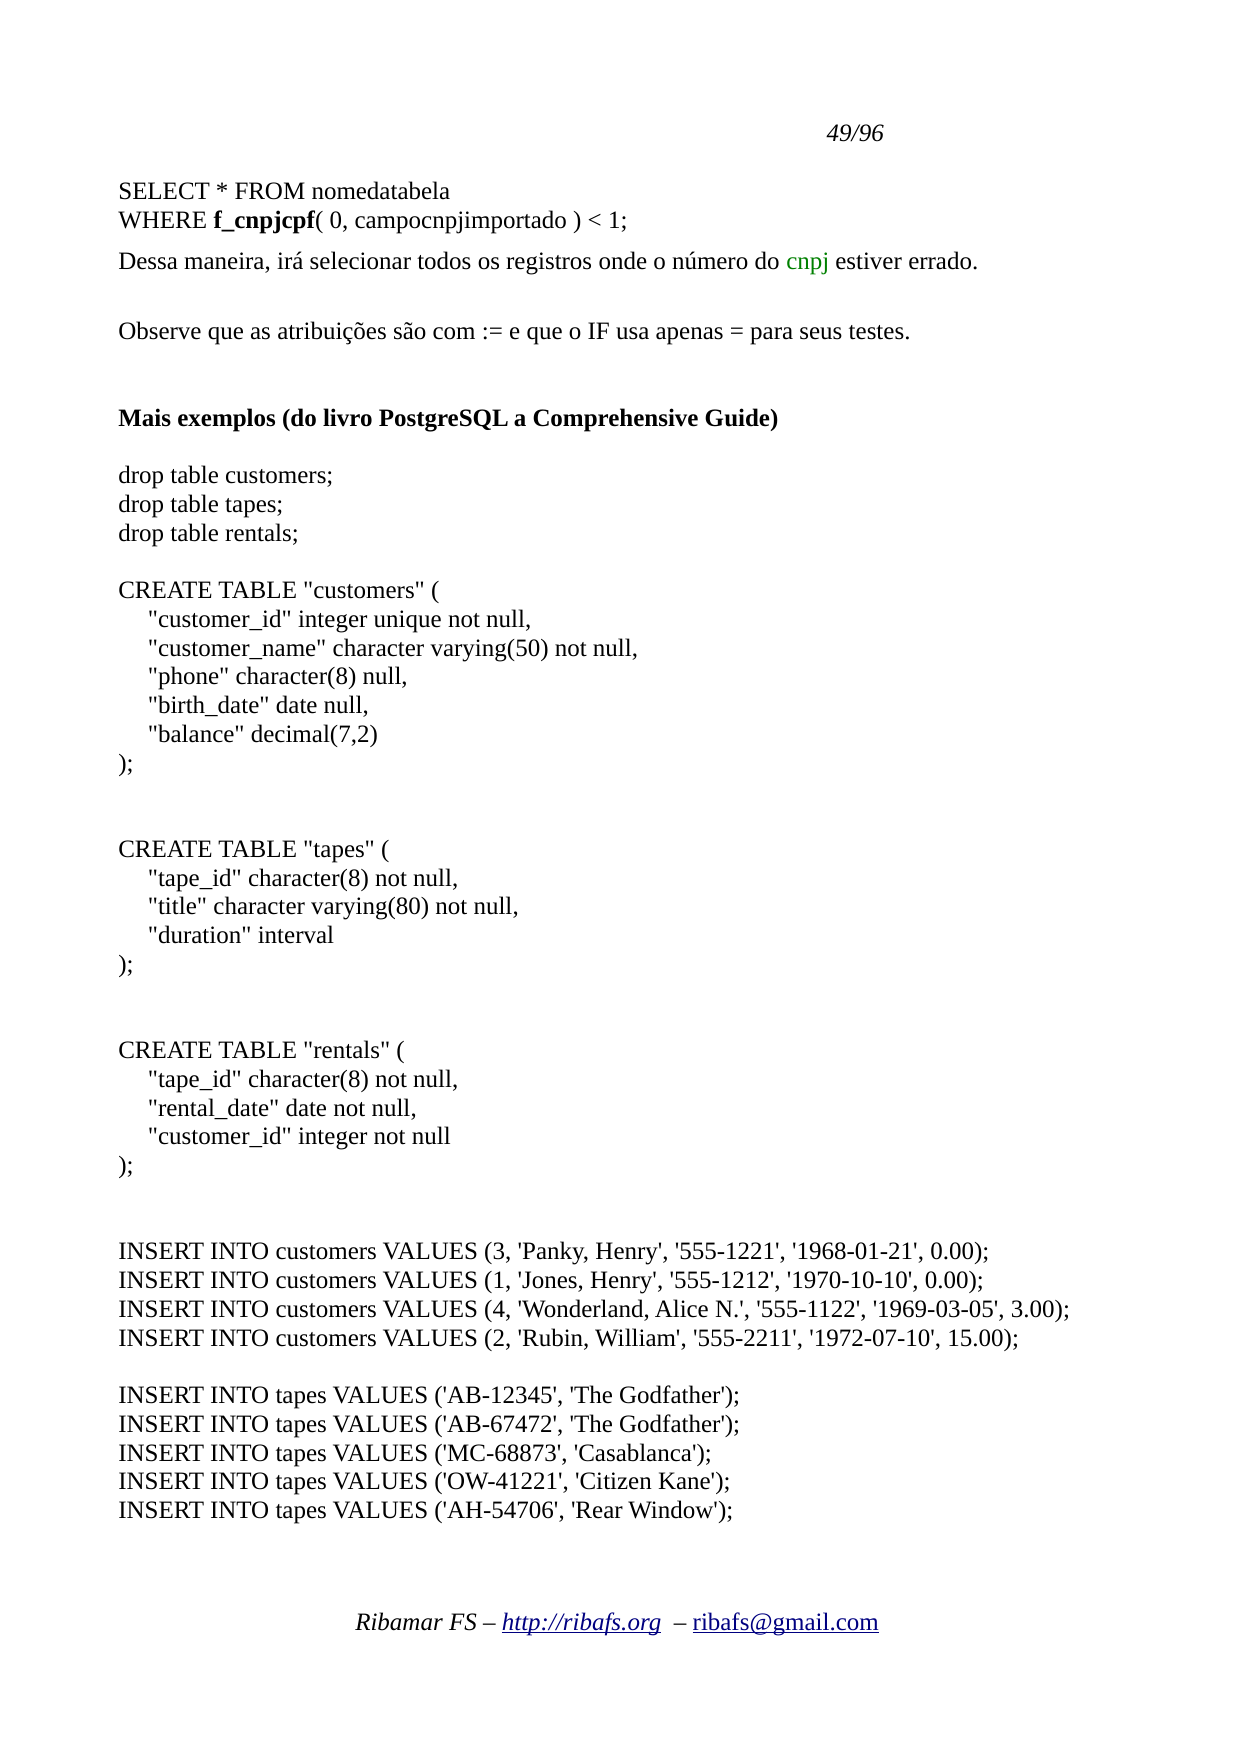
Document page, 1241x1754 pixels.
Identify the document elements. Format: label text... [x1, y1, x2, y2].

text CREATE TABLE "tapes" ( [118, 834, 1122, 863]
text drop table rentals; [118, 518, 1122, 546]
text ); [118, 1150, 1122, 1179]
text INSERT INTO tapes VALUES ('AB-67472', 'The Godfather'); [118, 1409, 1122, 1438]
text INSERT INTO tapes VALUES ('OW-41221', 'Citizen Kane'); [118, 1466, 1122, 1495]
text Observe que as atribuições são com := e que o IF usa apenas = para seus testes. [118, 316, 1122, 345]
text ); [118, 949, 1122, 978]
text "tape_id" character(8) not null, [118, 863, 1122, 891]
text Dessa maneira, irá selecionar todos os registros onde o número do cnpj estiver errado. [118, 246, 1122, 275]
text SELECT * FROM nomedatabela WHERE f_cnpjcpf( 0, campocnpjimportado ) < 1; [118, 176, 1122, 234]
text "customer_name" character varying(50) not null, [118, 633, 1122, 661]
text "birth_date" date null, [118, 690, 1122, 719]
text INSERT INTO customers VALUES (4, 'Wonderland, Alice N.', '555-1122', '1969-03-05', 3.00); [118, 1294, 1122, 1323]
text CREATE TABLE "customers" ( [118, 575, 1122, 604]
text Mais exemplos (do livro PostgreSQL a Comprehensive Guide) [118, 403, 1122, 431]
text INSERT INTO tapes VALUES ('MC-68873', 'Casablanca'); [118, 1438, 1122, 1466]
text "balance" decimal(7,2) [118, 719, 1122, 748]
text drop table customers; [118, 460, 1122, 489]
text "customer_id" integer not null [118, 1121, 1122, 1150]
text CREATE TABLE "rentals" ( [118, 1035, 1122, 1064]
text INSERT INTO customers VALUES (2, 'Rubin, William', '555-2211', '1972-07-10', 15.00); [118, 1323, 1122, 1351]
text "phone" character(8) null, [118, 661, 1122, 690]
text "rental_date" date not null, [118, 1093, 1122, 1121]
text "tape_id" character(8) not null, [118, 1064, 1122, 1093]
text "duration" interval [118, 920, 1122, 949]
text ); [118, 748, 1122, 776]
text "customer_id" integer unique not null, [118, 604, 1122, 633]
text INSERT INTO tapes VALUES ('AB-12345', 'The Godfather'); [118, 1380, 1122, 1409]
text "title" character varying(80) not null, [118, 891, 1122, 920]
text drop table tapes; [118, 489, 1122, 518]
text INSERT INTO customers VALUES (3, 'Panky, Henry', '555-1221', '1968-01-21', 0.00); [118, 1236, 1122, 1265]
text INSERT INTO tapes VALUES ('AH-54706', 'Rear Window'); [118, 1495, 1122, 1524]
text INSERT INTO customers VALUES (1, 'Jones, Henry', '555-1212', '1970-10-10', 0.00); [118, 1265, 1122, 1294]
